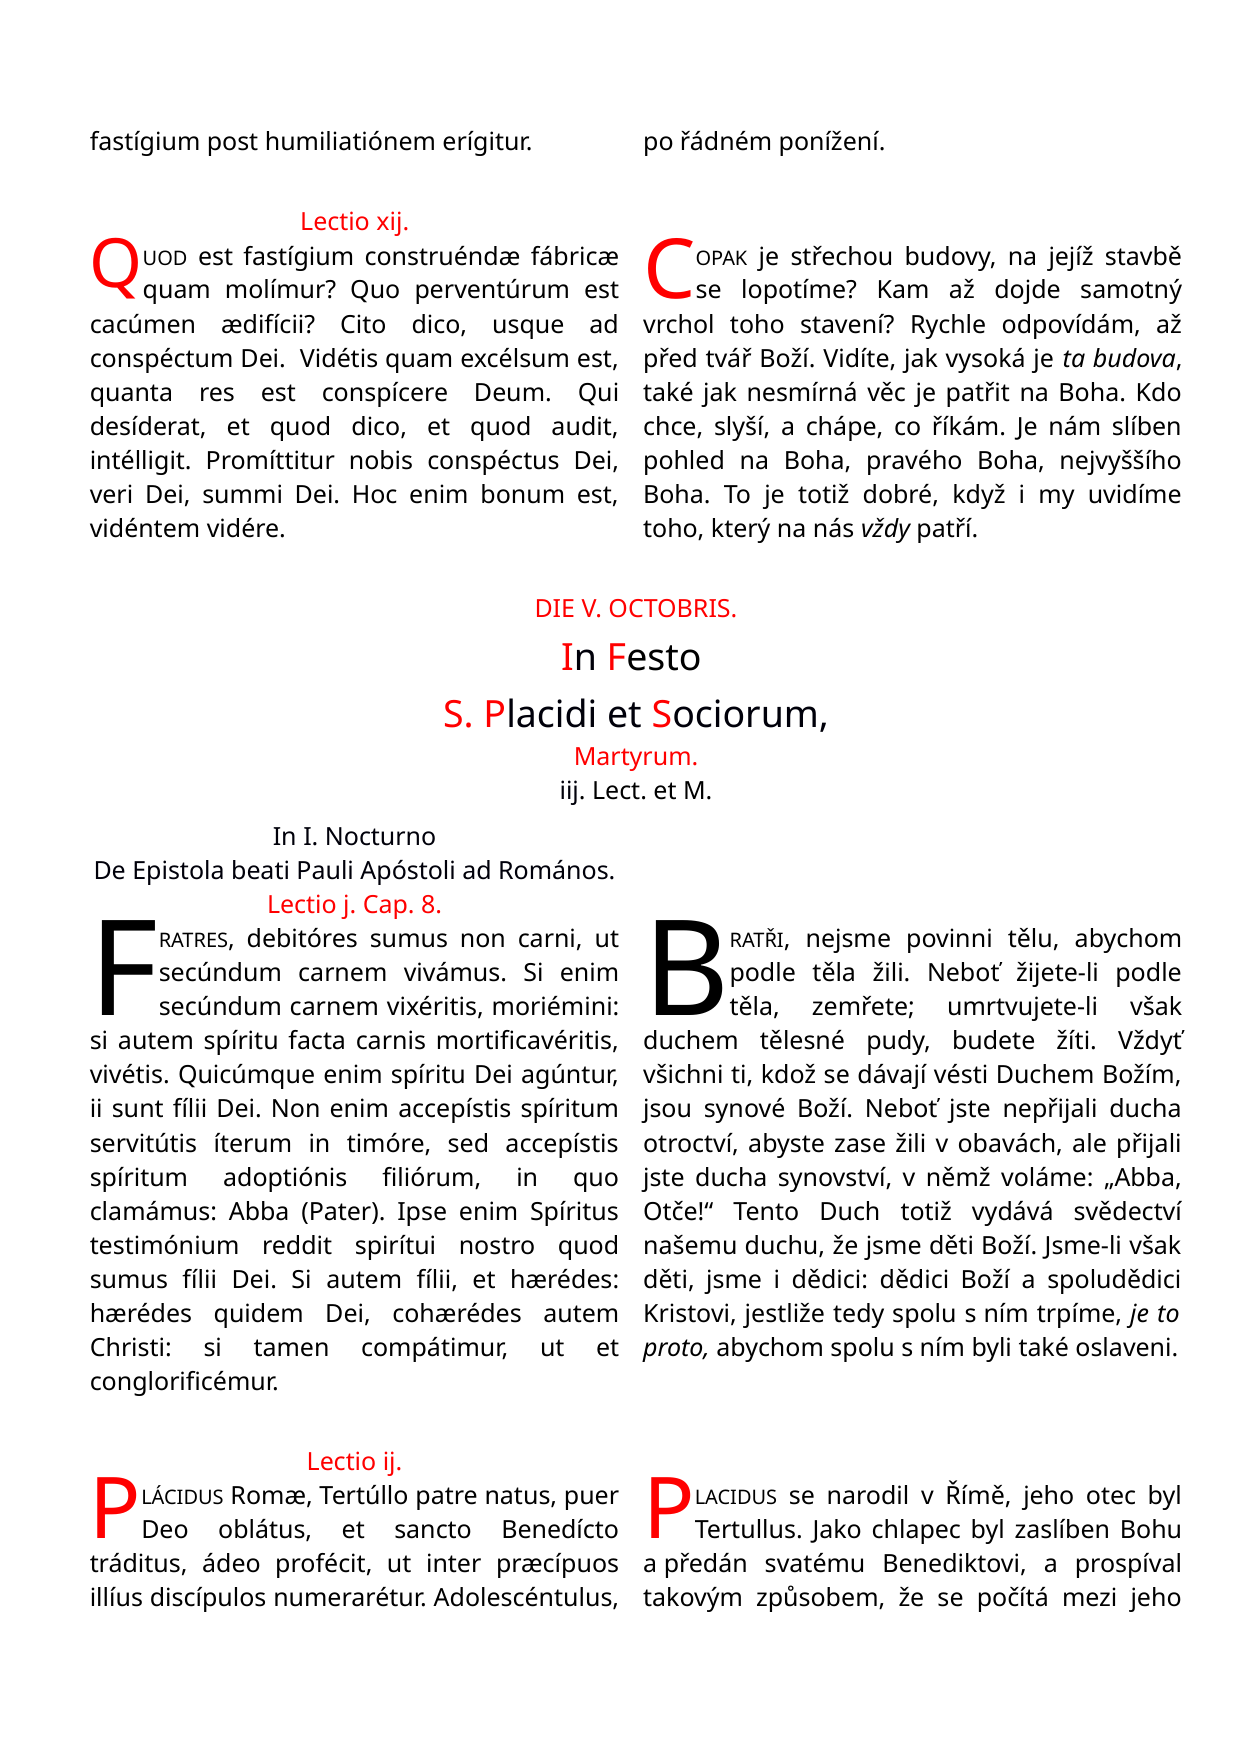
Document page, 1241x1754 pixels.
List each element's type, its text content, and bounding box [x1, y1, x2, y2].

table_cell fastígium post humiliatiónem erígitur. [78, 118, 631, 198]
table_cell In I. Nocturno De Epistola beati Pauli Apóstoli ad Romános. Lectio j. Cap. 8. Fratres, debitóres sumus non carni, ut secúndum carnem vivámus. Si enim secúndum carnem vixéritis, moriémini: si autem spíritu facta carnis mortificavéritis, vivétis. Quicúmque enim spíritu Dei agúntur, ii sunt fílii Dei. Non enim accepístis spíritum servitútis íterum in timóre, sed accepístis spíritum adoptiónis filiórum, in quo clamámus: Abba (Pater). Ipse enim Spíritus testimónium reddit spirítui nostro quod sumus fílii Dei. Si autem fílii, et hærédes: hærédes quidem Dei, cohærédes autem Christi: si tamen compátimur, ut et conglorificémur. [78, 813, 631, 1438]
table_cell Lectio xij. Quod est fastígium construéndæ fábricæ quam molímur? Quo perventúrum est cacúmen ædifícii? Cito dico, usque ad conspéctum Dei. Vidétis quam excélsum est, quanta res est conspícere Deum. Qui desíderat, et quod dico, et quod audit, intélligit. Promíttitur nobis conspéctus Dei, veri Dei, summi Dei. Hoc enim bonum est, vidéntem vidére. [78, 198, 631, 585]
table_cell po řádném ponížení. [631, 118, 1194, 198]
table_cell Copak je střechou budovy, na jejíž stavbě se lopotíme? Kam až dojde samotný vrchol toho stavení? Rychle odpovídám, až před tvář Boží. Vidíte, jak vysoká je ta budova, také jak nesmírná věc je patřit na Boha. Kdo chce, slyší, a chápe, co říkám. Je nám slíben pohled na Boha, pravého Boha, nejvyššího Boha. To je totiž dobré, když i my uvidíme toho, který na nás vždy patří. [631, 198, 1194, 585]
table_cell Bratři, nejsme povinni tělu, abychom podle těla žili. Neboť žijete-li podle těla, zemřete; umrtvujete-li však duchem tělesné pudy, budete žíti. Vždyť všichni ti, kdož se dávají vésti Duchem Božím, jsou synové Boží. Neboť jste nepřijali ducha otroctví, abyste zase žili v obavách, ale přijali jste ducha synovství, v němž voláme: „Abba, Otče!“ Tento Duch totiž vydává svědectví našemu duchu, že jsme děti Boží. Jsme-li však děti, jsme i dědici: dědici Boží a spoludědici Kristovi, jestliže tedy spolu s ním trpíme, je to proto, abychom spolu s ním byli také oslaveni. [631, 813, 1194, 1438]
table_cell Lectio ij. Plácidus Romæ, Tertúllo patre natus, puer Deo oblátus, et sancto Benedícto tráditus, ádeo profécit, ut inter præcípuos illíus discípulos numerarétur. Adolescéntulus, [78, 1438, 631, 1620]
table_cell Placidus se narodil v Římě, jeho otec byl Tertullus. Jako chlapec byl zaslíben Bohu a předán svatému Benediktovi, a prospíval takovým způsobem, že se počítá mezi jeho [631, 1438, 1194, 1620]
table_cell DIE V. OCTOBRIS. In Festo S. Placidi et Sociorum, Martyrum. iij. Lect. et M. [78, 585, 1194, 813]
